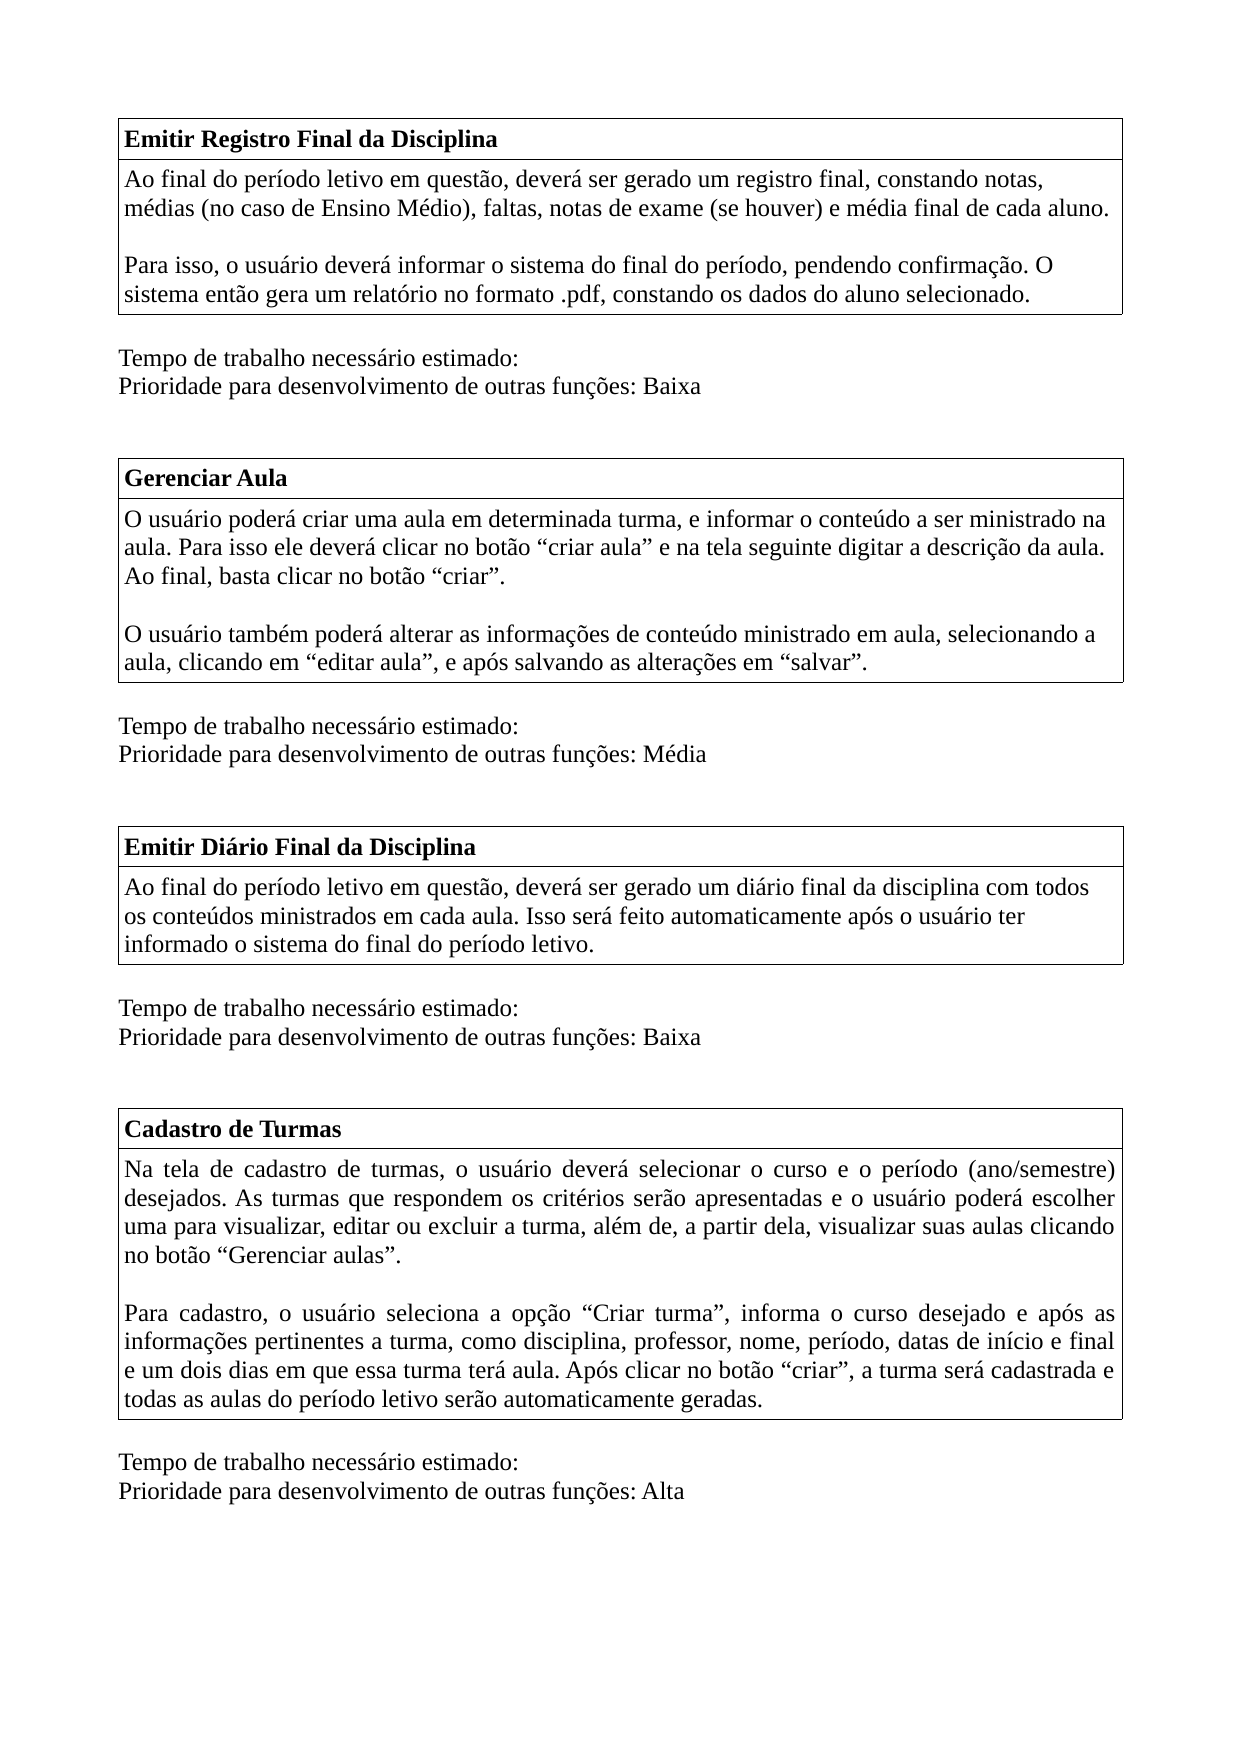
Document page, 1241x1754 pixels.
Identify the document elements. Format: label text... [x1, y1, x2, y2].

text Prioridade para desenvolvimento de outras funções: Baixa [118, 1022, 1122, 1050]
table_cell Ao final do período letivo em questão, deverá ser gerado um diário final da disciplina com todos os conteúdos ministrados em cada aula. Isso será feito automaticamente após o usuário ter informado o sistema do final do período letivo. [119, 867, 1123, 964]
text Tempo de trabalho necessário estimado: [118, 343, 1122, 371]
text Tempo de trabalho necessário estimado: [118, 993, 1122, 1022]
text Tempo de trabalho necessário estimado: [118, 1447, 1122, 1476]
table_header Cadastro de Turmas [119, 1109, 1122, 1148]
text Tempo de trabalho necessário estimado: [118, 711, 1122, 739]
text Prioridade para desenvolvimento de outras funções: Alta [118, 1476, 1122, 1505]
text Prioridade para desenvolvimento de outras funções: Baixa [118, 371, 1122, 400]
table_header Gerenciar Aula [119, 459, 1123, 498]
table_cell Na tela de cadastro de turmas, o usuário deverá selecionar o curso e o período (ano/semestre) desejados. As turmas que respondem os critérios serão apresentadas e o usuário poderá escolher uma para visualizar, editar ou excluir a turma, além de, a partir dela, visualizar suas aulas clicando no botão “Gerenciar aulas”. Para cadastro, o usuário seleciona a opção “Criar turma”, informa o curso desejado e após as informações pertinentes a turma, como disciplina, professor, nome, período, datas de início e final e um dois dias em que essa turma terá aula. Após clicar no botão “criar”, a turma será cadastrada e todas as aulas do período letivo serão automaticamente geradas. [119, 1149, 1122, 1418]
table_header Emitir Diário Final da Disciplina [119, 827, 1123, 866]
table_cell Ao final do período letivo em questão, deverá ser gerado um registro final, constando notas, médias (no caso de Ensino Médio), faltas, notas de exame (se houver) e média final de cada aluno. Para isso, o usuário deverá informar o sistema do final do período, pendendo confirmação. O sistema então gera um relatório no formato .pdf, constando os dados do aluno selecionado. [119, 160, 1122, 314]
table_cell O usuário poderá criar uma aula em determinada turma, e informar o conteúdo a ser ministrado na aula. Para isso ele deverá clicar no botão “criar aula” e na tela seguinte digitar a descrição da aula. Ao final, basta clicar no botão “criar”. O usuário também poderá alterar as informações de conteúdo ministrado em aula, selecionando a aula, clicando em “editar aula”, e após salvando as alterações em “salvar”. [119, 499, 1123, 682]
table_header Emitir Registro Final da Disciplina [119, 119, 1122, 158]
text Prioridade para desenvolvimento de outras funções: Média [118, 739, 1122, 768]
